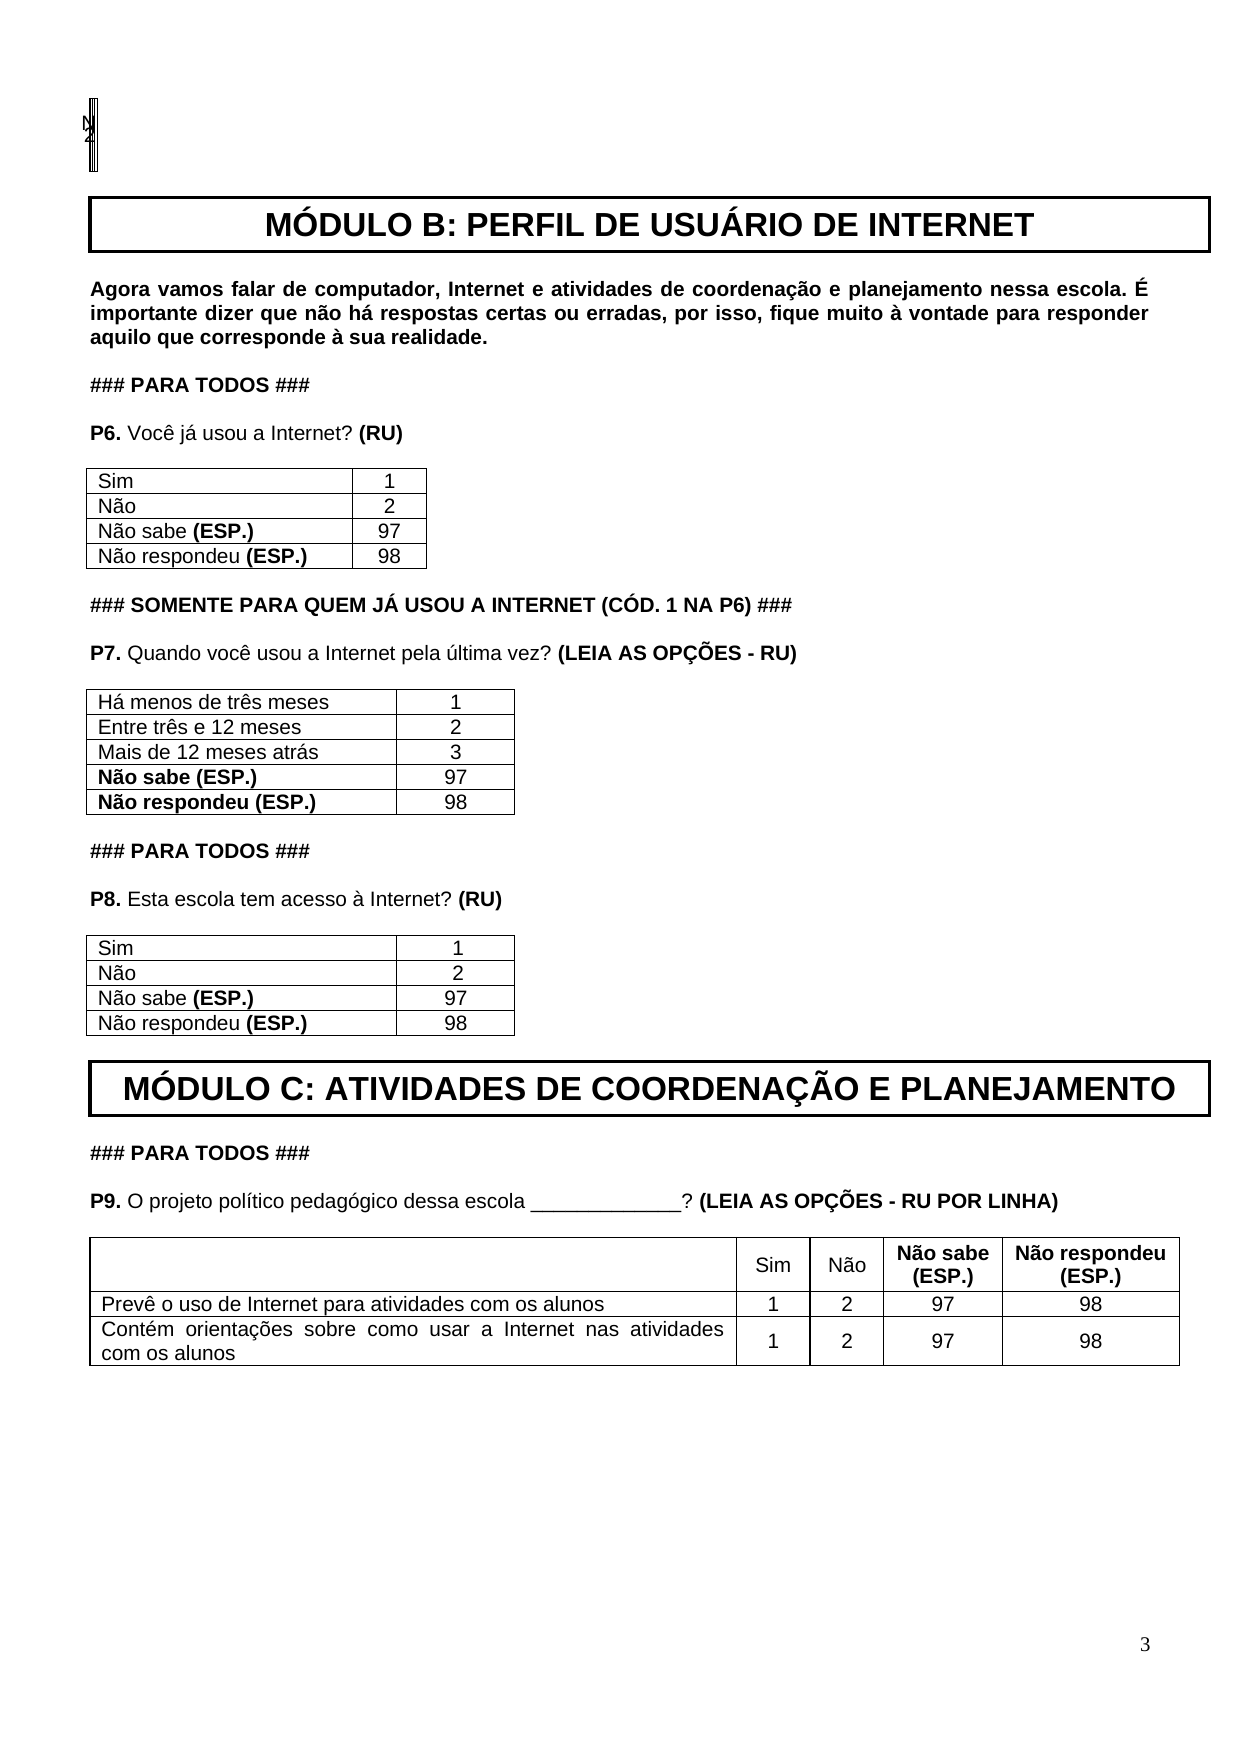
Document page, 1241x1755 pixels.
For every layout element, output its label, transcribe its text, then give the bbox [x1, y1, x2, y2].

text Agora vamos falar de computador, Internet e atividades de coordenação e planejamento nessa escola. É importante dizer que não há respostas certas ou erradas, por isso, fique muito à vontade para responder aquilo que corresponde à sua realidade. [90, 277, 1150, 348]
table_cell 2 [811, 1317, 883, 1365]
table_header 1 [397, 936, 514, 960]
table_header Há menos de três meses [87, 690, 396, 714]
table_cell Não respondeu (ESP.) [87, 790, 396, 814]
table_cell 97 [353, 519, 426, 543]
table_header Não respondeu (ESP.) [1003, 1238, 1179, 1291]
table_cell Não respondeu (ESP.) [87, 544, 352, 568]
table_cell 1 [737, 1317, 809, 1365]
text ### PARA TODOS ### [90, 839, 1150, 863]
text P9. O projeto político pedagógico dessa escola _____________? (LEIA AS OPÇÕES - RU POR LINHA) [90, 1189, 1150, 1213]
table_header Sim [737, 1238, 809, 1291]
table_cell Prevê o uso de Internet para atividades com os alunos [91, 1292, 736, 1316]
table_cell 98 [397, 790, 514, 814]
text ### SOMENTE PARA QUEM JÁ USOU A INTERNET (CÓD. 1 NA P6) ### [90, 593, 1150, 617]
table_cell 98 [1003, 1317, 1179, 1365]
table_cell 1 [737, 1292, 809, 1316]
table_cell Não [87, 494, 352, 518]
table_cell 97 [884, 1292, 1002, 1316]
table_cell Não sabe (ESP.) [87, 765, 396, 789]
table_cell 2 [811, 1292, 883, 1316]
table_header [91, 1238, 736, 1291]
text ### PARA TODOS ### [90, 1141, 1150, 1165]
table_cell Não respondeu (ESP.) [87, 1011, 396, 1035]
table_cell 97 [397, 765, 514, 789]
table_header Não sabe (ESP.) [884, 1238, 1002, 1291]
table_cell 98 [353, 544, 426, 568]
table_cell Não sabe (ESP.) [87, 986, 396, 1010]
table_cell 98 [397, 1011, 514, 1035]
table_cell 98 [1003, 1292, 1179, 1316]
text P6. Você já usou a Internet? (RU) [90, 420, 1150, 444]
table_cell Não sabe (ESP.) [87, 519, 352, 543]
text P7. Quando você usou a Internet pela última vez? (LEIA AS OPÇÕES - RU) [90, 641, 1150, 665]
table_cell 3 [397, 740, 514, 764]
text ### PARA TODOS ### [90, 372, 1150, 396]
table_cell Mais de 12 meses atrás [87, 740, 396, 764]
table_cell 2 [353, 494, 426, 518]
table_header MÓDULO B: PERFIL DE USUÁRIO DE INTERNET [92, 199, 1208, 249]
text P8. Esta escola tem acesso à Internet? (RU) [90, 887, 1150, 911]
table_cell Contém orientações sobre como usar a Internet nas atividades com os alunos [91, 1317, 736, 1365]
table_cell 2 [397, 961, 514, 985]
table_header Não [811, 1238, 883, 1291]
table_cell 2 [397, 715, 514, 739]
table_header Sim [87, 469, 352, 493]
table_header 1 [353, 469, 426, 493]
table_header 1 [397, 690, 514, 714]
table_cell Entre três e 12 meses [87, 715, 396, 739]
table_cell Não [87, 961, 396, 985]
table_header MÓDULO C: ATIVIDADES DE COORDENAÇÃO E PLANEJAMENTO [92, 1063, 1208, 1114]
table_cell 97 [397, 986, 514, 1010]
table_cell 97 [884, 1317, 1002, 1365]
table_header Sim [87, 936, 396, 960]
